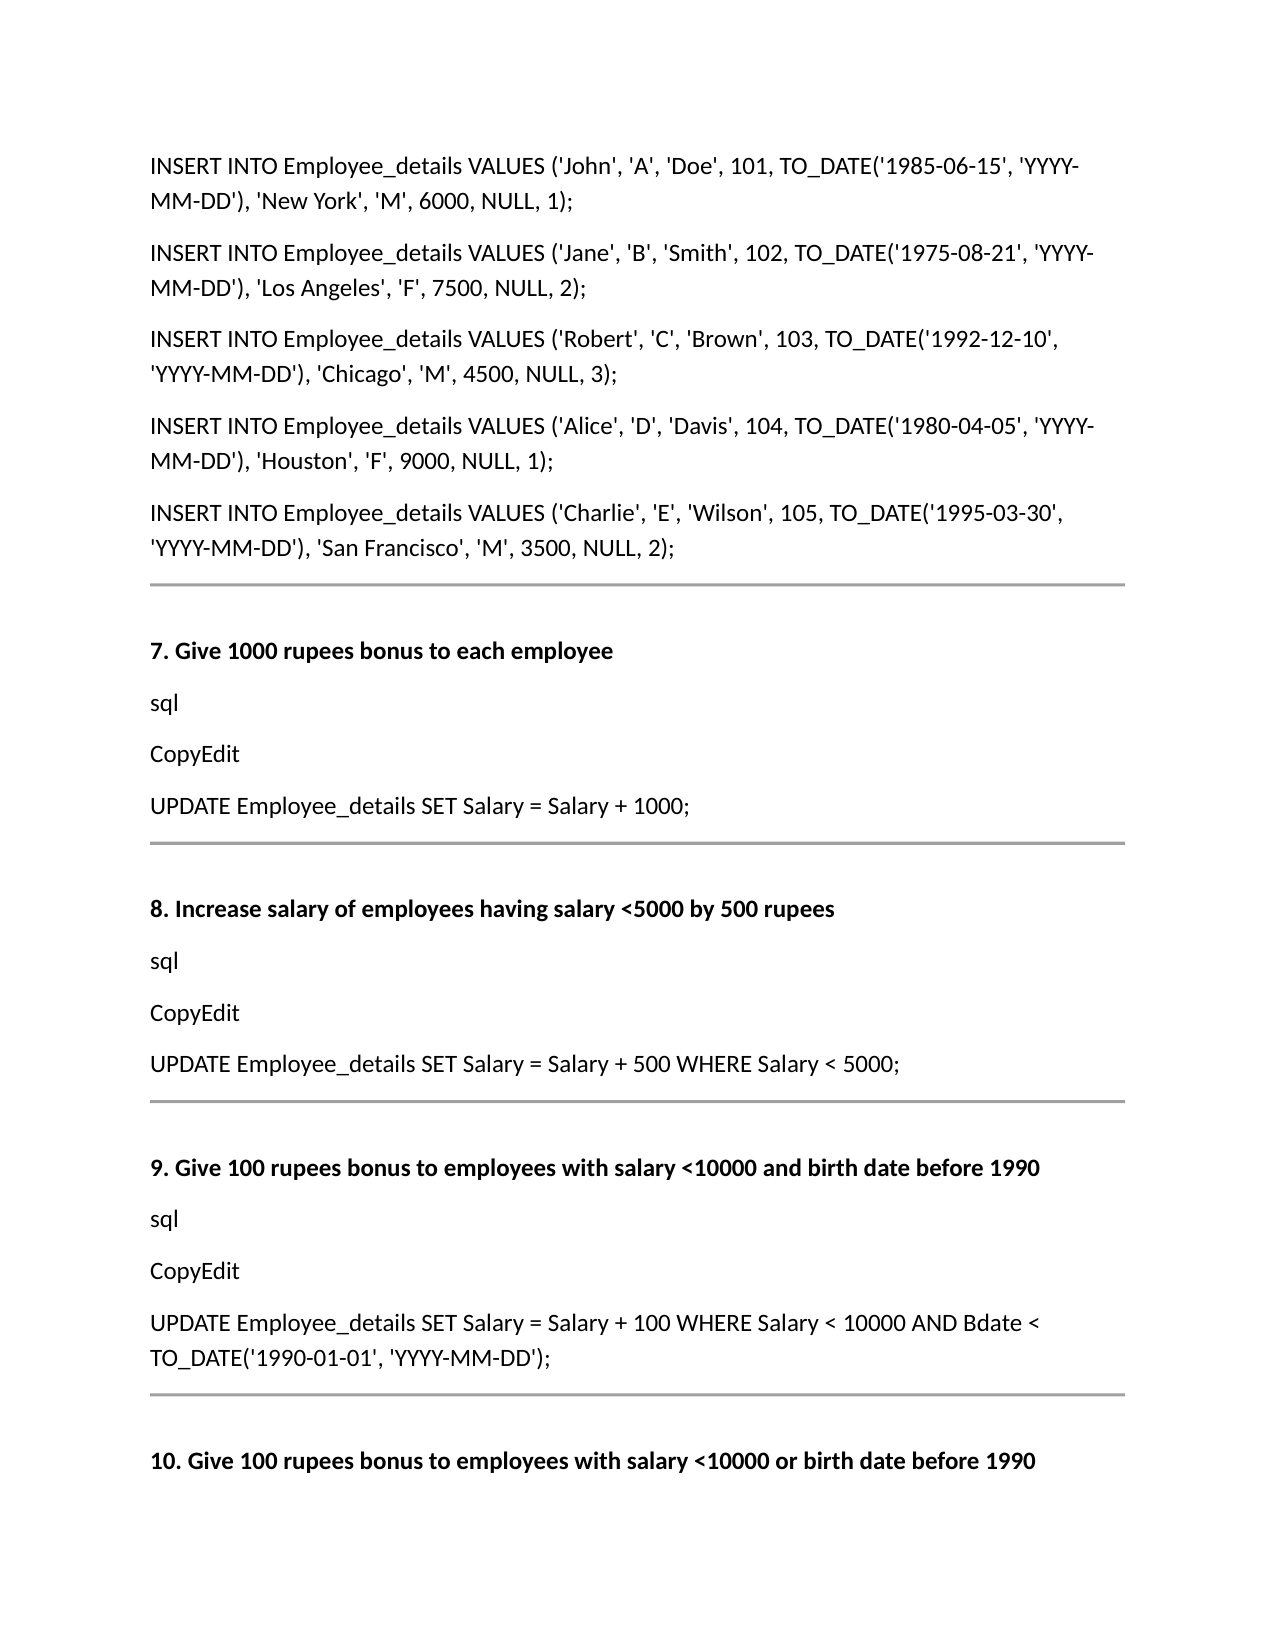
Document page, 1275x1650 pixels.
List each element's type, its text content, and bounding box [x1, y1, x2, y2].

text 10. Give 100 rupees bonus to employees with salary <10000 or birth date before 1990 [150, 1445, 1125, 1476]
text INSERT INTO Employee_details VALUES ('Robert', 'C', 'Brown', 103, TO_DATE('1992-12-10', 'YYYY-MM-DD'), 'Chicago', 'M', 4500, NULL, 3); [150, 323, 1125, 389]
text sql [150, 687, 1125, 717]
text CopyEdit [150, 997, 1125, 1027]
text CopyEdit [150, 1255, 1125, 1286]
text sql [150, 1203, 1125, 1234]
text 8. Increase salary of employees having salary <5000 by 500 rupees [150, 893, 1125, 924]
text UPDATE Employee_details SET Salary = Salary + 100 WHERE Salary < 10000 AND Bdate < TO_DATE('1990-01-01', 'YYYY-MM-DD'); [150, 1307, 1125, 1372]
text INSERT INTO Employee_details VALUES ('Alice', 'D', 'Davis', 104, TO_DATE('1980-04-05', 'YYYY-MM-DD'), 'Houston', 'F', 9000, NULL, 1); [150, 410, 1125, 476]
text UPDATE Employee_details SET Salary = Salary + 500 WHERE Salary < 5000; [150, 1048, 1125, 1079]
text INSERT INTO Employee_details VALUES ('John', 'A', 'Doe', 101, TO_DATE('1985-06-15', 'YYYY-MM-DD'), 'New York', 'M', 6000, NULL, 1); [150, 150, 1125, 216]
text 7. Give 1000 rupees bonus to each employee [150, 635, 1125, 666]
text 9. Give 100 rupees bonus to employees with salary <10000 and birth date before 1990 [150, 1152, 1125, 1182]
text INSERT INTO Employee_details VALUES ('Charlie', 'E', 'Wilson', 105, TO_DATE('1995-03-30', 'YYYY-MM-DD'), 'San Francisco', 'M', 3500, NULL, 2); [150, 497, 1125, 562]
text UPDATE Employee_details SET Salary = Salary + 1000; [150, 790, 1125, 821]
text sql [150, 945, 1125, 976]
text INSERT INTO Employee_details VALUES ('Jane', 'B', 'Smith', 102, TO_DATE('1975-08-21', 'YYYY-MM-DD'), 'Los Angeles', 'F', 7500, NULL, 2); [150, 237, 1125, 302]
text CopyEdit [150, 738, 1125, 769]
